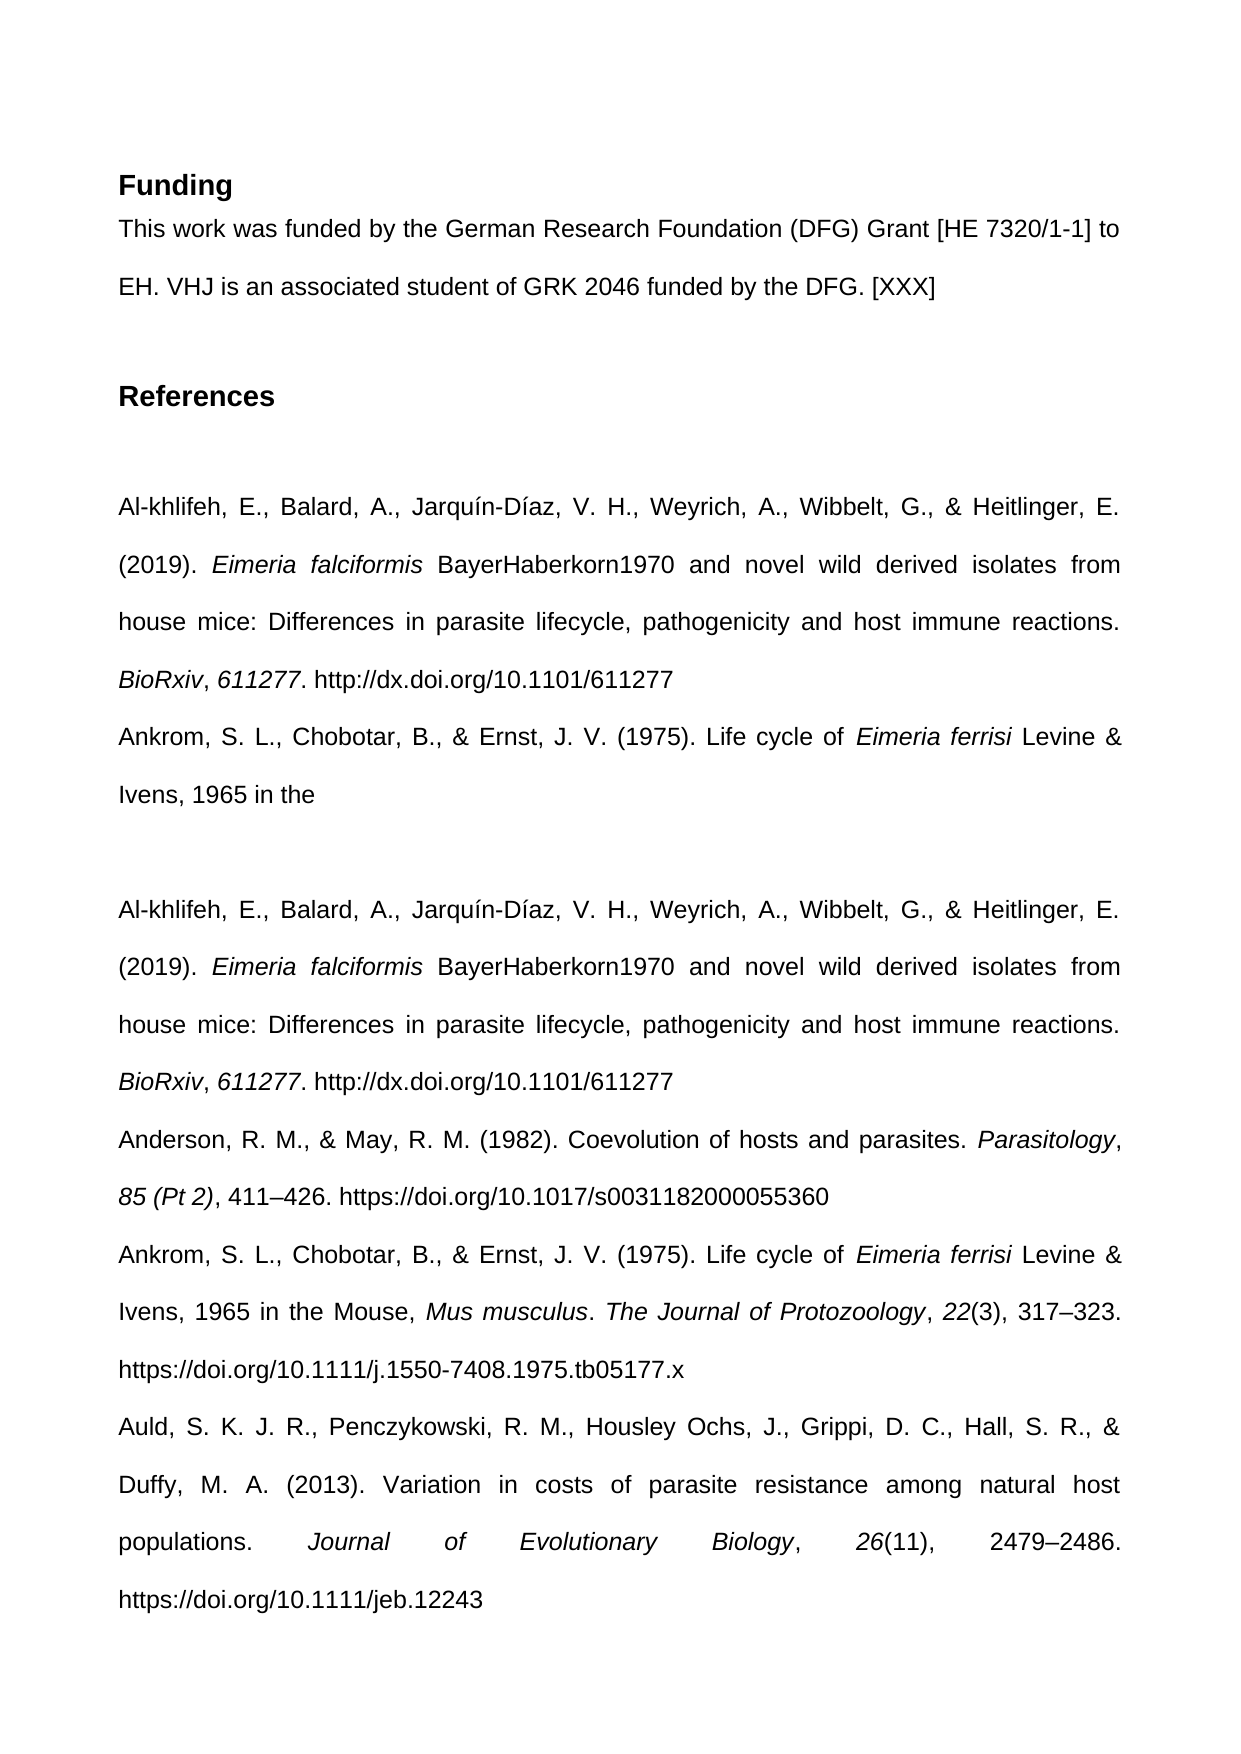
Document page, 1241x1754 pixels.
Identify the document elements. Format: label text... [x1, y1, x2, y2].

text Al-khlifeh, E., Balard, A., Jarquín-Díaz, V. H., Weyrich, A., Wibbelt, G., & Heitlinger, E. (2019). Eimeria falciformis BayerHaberkorn1970 and novel wild derived isolates from house mice: Differences in parasite lifecycle, pathogenicity and host immune reactions. BioRxiv, 611277. http://dx.doi.org/10.1101/611277 [118, 492, 1122, 693]
text Anderson, R. M., & May, R. M. (1982). Coevolution of hosts and parasites. Parasitology, 85 (Pt 2), 411–426. https://doi.org/10.1017/s0031182000055360 [118, 1125, 1122, 1211]
text Ankrom, S. L., Chobotar, B., & Ernst, J. V. (1975). Life cycle of Eimeria ferrisi Levine & Ivens, 1965 in the [118, 722, 1122, 808]
text Al-khlifeh, E., Balard, A., Jarquín-Díaz, V. H., Weyrich, A., Wibbelt, G., & Heitlinger, E. (2019). Eimeria falciformis BayerHaberkorn1970 and novel wild derived isolates from house mice: Differences in parasite lifecycle, pathogenicity and host immune reactions. BioRxiv, 611277. http://dx.doi.org/10.1101/611277 [118, 895, 1122, 1096]
subtitle References [118, 379, 1122, 413]
text This work was funded by the German Research Foundation (DFG) Grant [HE 7320/1-1] to EH. VHJ is an associated student of GRK 2046 funded by the DFG. [XXX] [118, 214, 1122, 300]
subtitle Funding [118, 168, 1122, 202]
text Ankrom, S. L., Chobotar, B., & Ernst, J. V. (1975). Life cycle of Eimeria ferrisi Levine & Ivens, 1965 in the Mouse, Mus musculus. The Journal of Protozoology, 22(3), 317–323. https://doi.org/10.1111/j.1550-7408.1975.tb05177.x [118, 1240, 1122, 1383]
text Auld, S. K. J. R., Penczykowski, R. M., Housley Ochs, J., Grippi, D. C., Hall, S. R., & Duffy, M. A. (2013). Variation in costs of parasite resistance among natural host populations. Journal of Evolutionary Biology, 26(11), 2479–2486. https://doi.org/10.1111/jeb.12243 [118, 1412, 1122, 1613]
